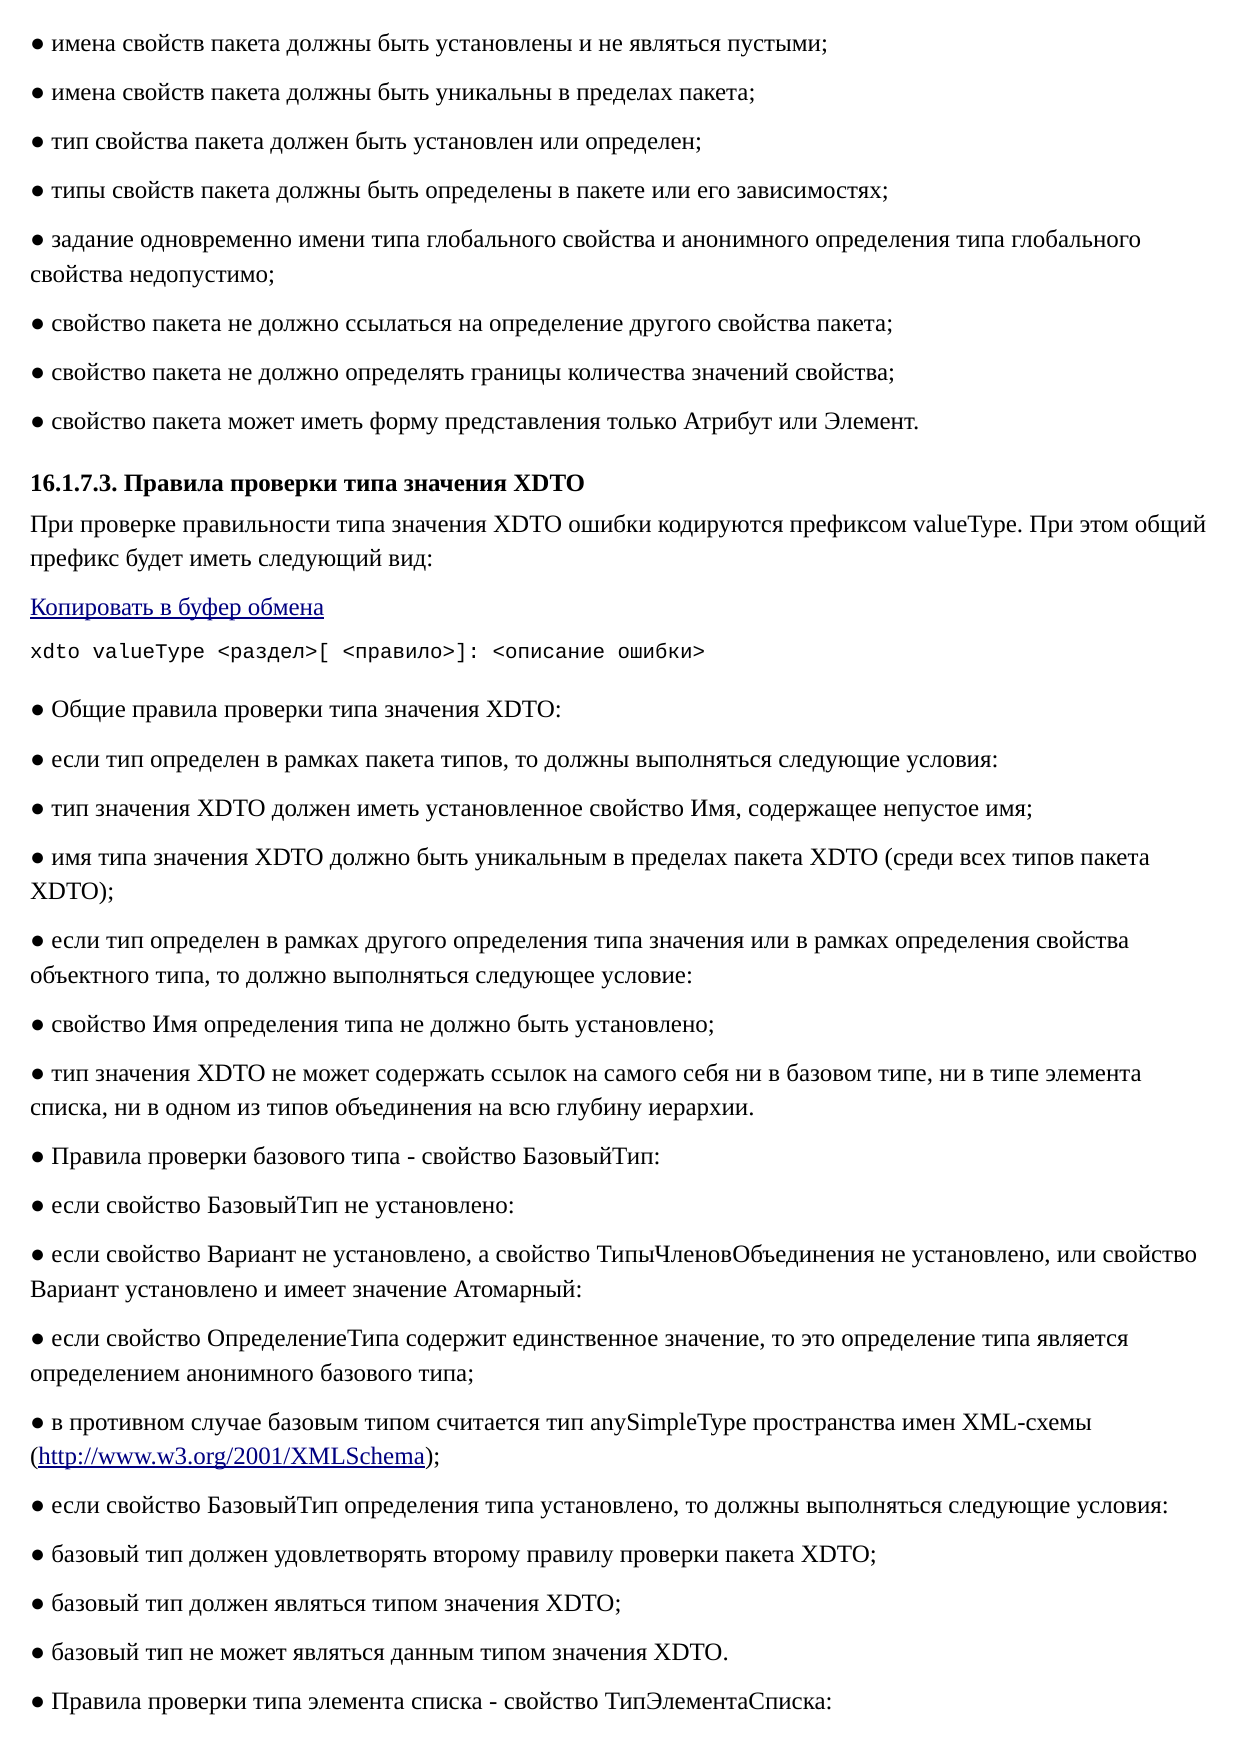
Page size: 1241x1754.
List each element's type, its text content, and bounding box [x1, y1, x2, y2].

text ● свойство пакета может иметь форму представления только Атрибут или Элемент. [30, 406, 1211, 435]
text ● задание одновременно имени типа глобального свойства и анонимного определения типа глобального свойства недопустимо; [30, 224, 1211, 288]
text ● имена свойств пакета должны быть уникальны в пределах пакета; [30, 77, 1211, 106]
text При проверке правильности типа значения XDTO ошибки кодируются префиксом valueType. При этом общий префикс будет иметь следующий вид: [30, 509, 1211, 572]
text ● базовый тип должен удовлетворять второму правилу проверки пакета XDTO; [30, 1539, 1211, 1568]
text ● тип значения XDTO не может содержать ссылок на самого себя ни в базовом типе, ни в типе элемента списка, ни в одном из типов объединения на всю глубину иерархии. [30, 1058, 1211, 1121]
text ● если свойство ОпределениеТипа содержит единственное значение, то это определение типа является определением анонимного базового типа; [30, 1323, 1211, 1386]
text ● свойство пакета не должно ссылаться на определение другого свойства пакета; [30, 308, 1211, 337]
text ● если свойство БазовыйТип не установлено: [30, 1191, 1211, 1219]
text ● если тип определен в рамках пакета типов, то должны выполняться следующие условия: [30, 744, 1211, 772]
text ● имена свойств пакета должны быть установлены и не являться пустыми; [30, 28, 1211, 57]
subtitle 16.1.7.3. Правила проверки типа значения XDTO [30, 468, 1211, 496]
text ● если свойство БазовыйТип определения типа установлено, то должны выполняться следующие условия: [30, 1490, 1211, 1519]
text ● имя типа значения XDTO должно быть уникальным в пределах пакета XDTO (среди всех типов пакета XDTO); [30, 842, 1211, 905]
text ● Правила проверки базового типа ‑ свойство БазовыйТип: [30, 1141, 1211, 1170]
text ● Правила проверки типа элемента списка ‑ свойство ТипЭлементаСписка: [30, 1686, 1211, 1715]
text Копировать в буфер обмена [30, 592, 1211, 621]
text ● тип свойства пакета должен быть установлен или определен; [30, 126, 1211, 155]
text ● Общие правила проверки типа значения XDTO: [30, 694, 1211, 723]
text ● если свойство Вариант не установлено, а свойство ТипыЧленовОбъединения не установлено, или свойство Вариант установлено и имеет значение Атомарный: [30, 1239, 1211, 1303]
text ● типы свойств пакета должны быть определены в пакете или его зависимостях; [30, 175, 1211, 204]
text xdto valueType <раздел>[ <правило>]: <описание ошибки> [30, 641, 1211, 665]
text ● если тип определен в рамках другого определения типа значения или в рамках определения свойства объектного типа, то должно выполняться следующее условие: [30, 925, 1211, 988]
text ● свойство Имя определения типа не должно быть установлено; [30, 1009, 1211, 1038]
text ● свойство пакета не должно определять границы количества значений свойства; [30, 357, 1211, 386]
text ● базовый тип не может являться данным типом значения XDTO. [30, 1637, 1211, 1666]
text ● тип значения XDTO должен иметь установленное свойство Имя, содержащее непустое имя; [30, 793, 1211, 821]
text ● в противном случае базовым типом считается тип anySimpleType пространства имен XML-схемы (http://www.w3.org/2001/XMLSchema); [30, 1407, 1211, 1470]
text ● базовый тип должен являться типом значения XDTO; [30, 1588, 1211, 1617]
